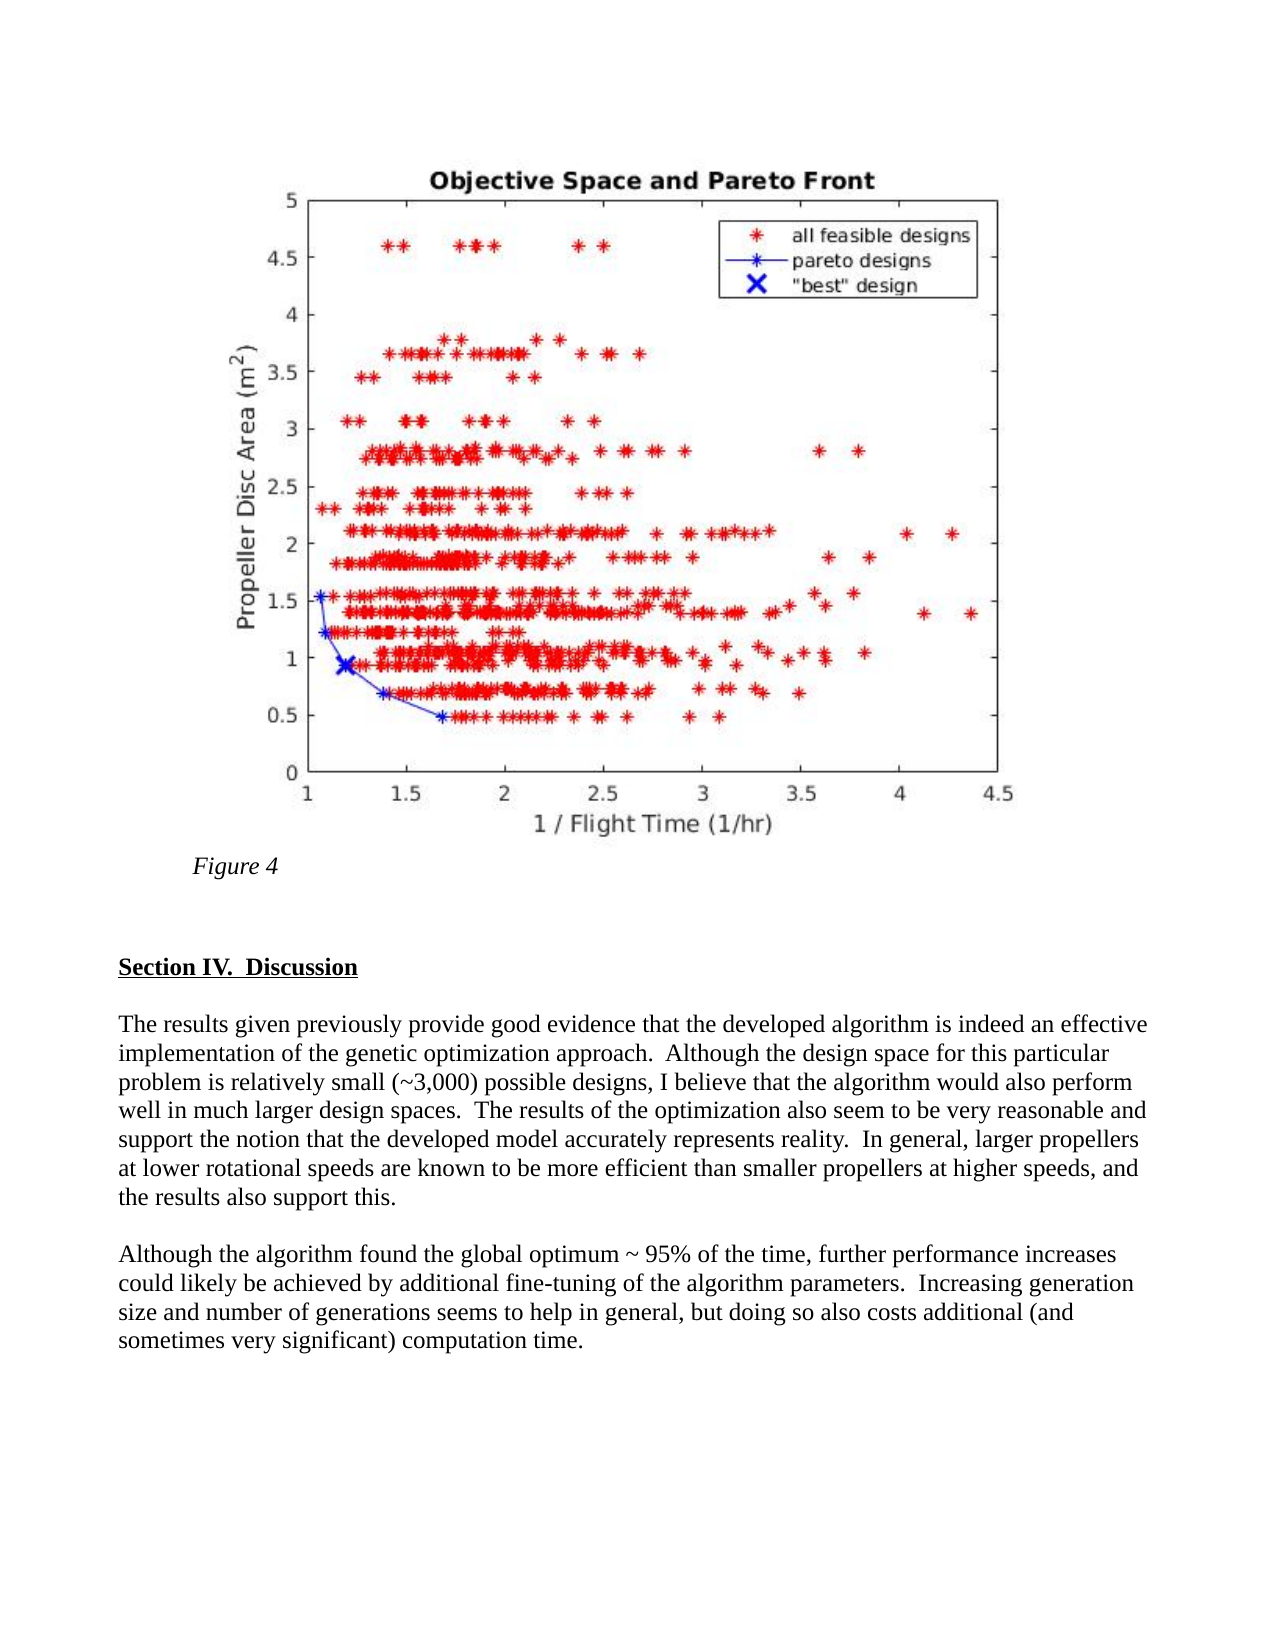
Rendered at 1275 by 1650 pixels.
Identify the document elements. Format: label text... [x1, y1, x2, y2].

picture [192, 147, 1083, 851]
text Section IV. Discussion [118, 952, 1157, 981]
text Although the algorithm found the global optimum ~ 95% of the time, further performance increases could likely be achieved by additional fine-tuning of the algorithm parameters. Increasing generation size and number of generations seems to help in general, but doing so also costs additional (and sometimes very significant) computation time. [118, 1239, 1157, 1354]
text Figure 4 [192, 851, 1083, 880]
text The results given previously provide good evidence that the developed algorithm is indeed an effective implementation of the genetic optimization approach. Although the design space for this particular problem is relatively small (~3,000) possible designs, I believe that the algorithm would also perform well in much larger design spaces. The results of the optimization also seem to be very reasonable and support the notion that the developed model accurately represents reality. In general, larger propellers at lower rotational speeds are known to be more efficient than smaller propellers at higher speeds, and the results also support this. [118, 1009, 1157, 1211]
